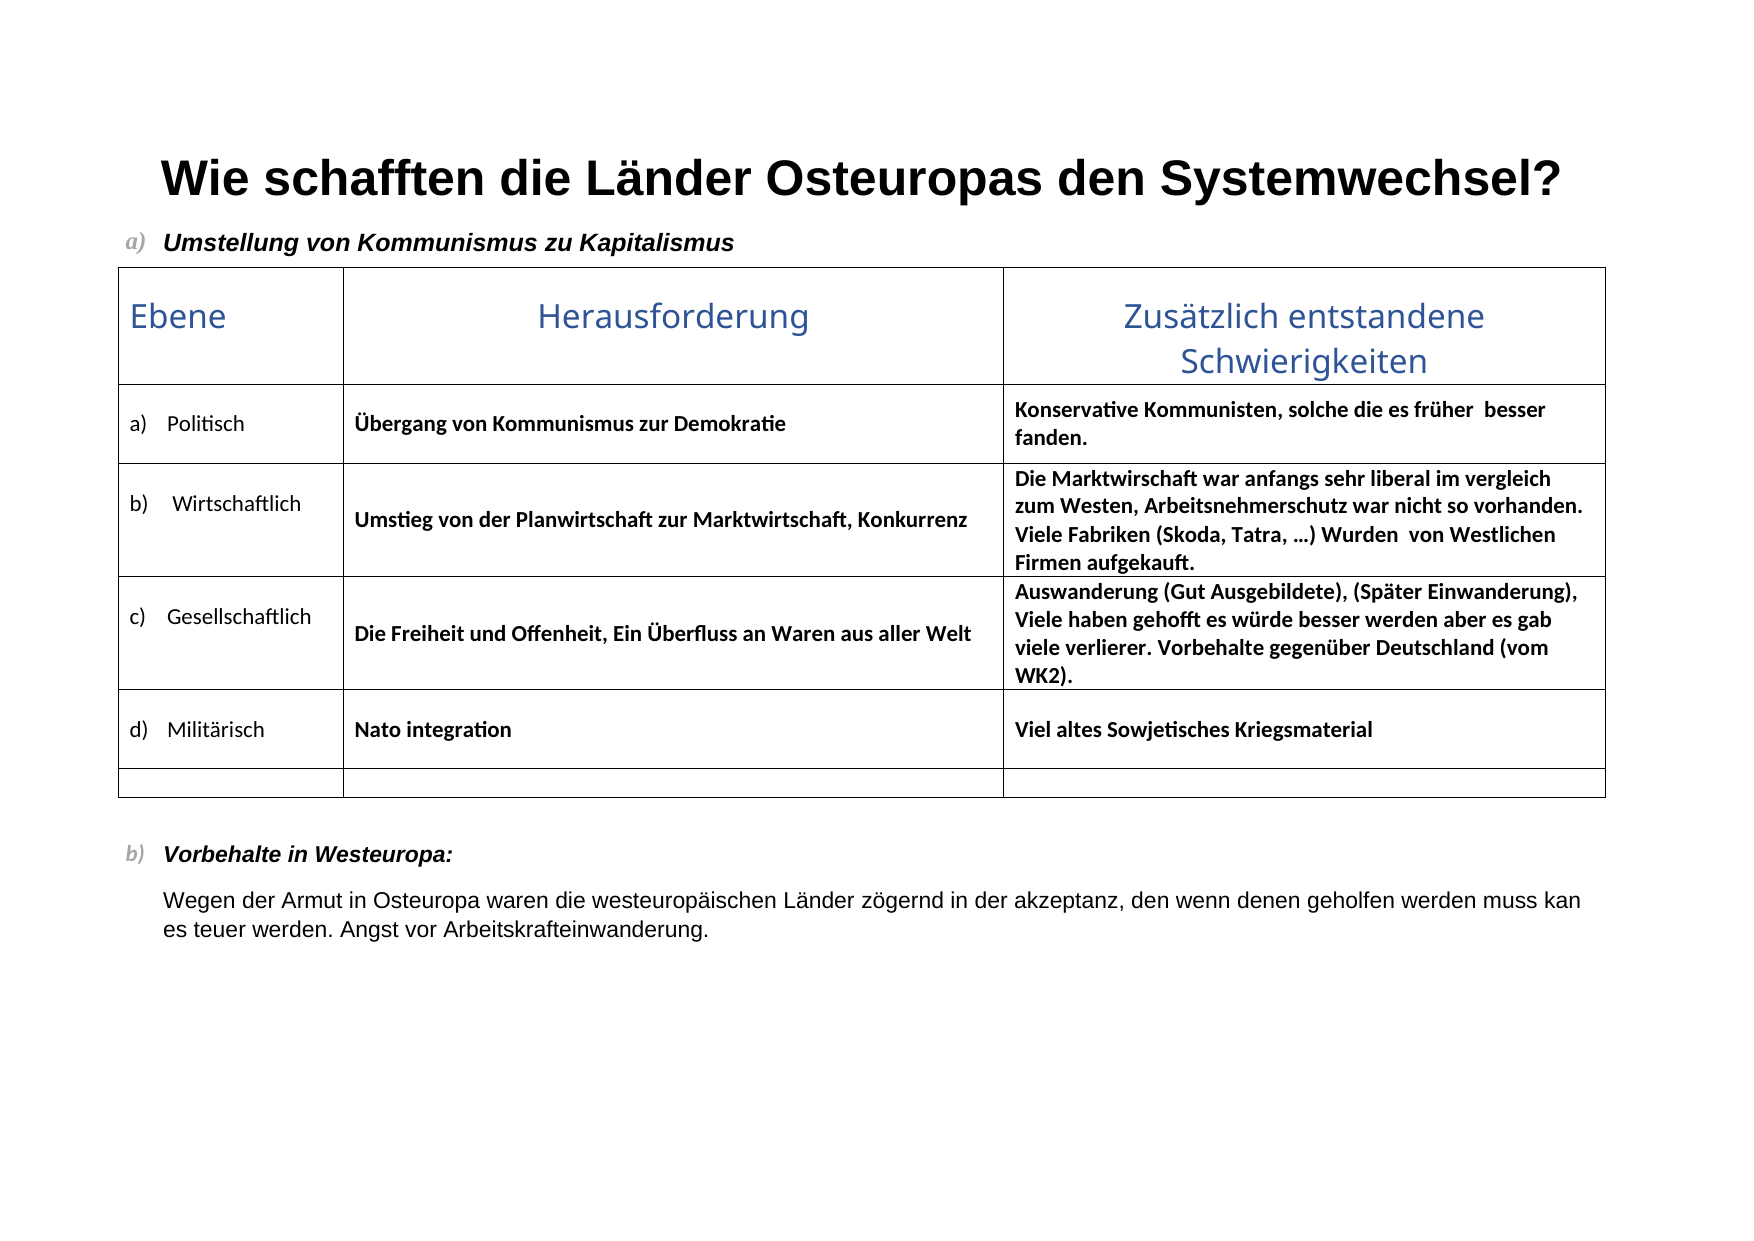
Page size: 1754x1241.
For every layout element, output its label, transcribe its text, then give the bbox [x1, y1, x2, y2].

table_cell [119, 769, 343, 797]
table_cell Militärisch [119, 690, 343, 768]
table_cell Die Marktwirschaft war anfangs sehr liberal im vergleich zum Westen, Arbeitsnehmerschutz war nicht so vorhanden. Viele Fabriken (Skoda, Tatra, …) Wurden von Westlichen Firmen aufgekauft. [1004, 464, 1605, 576]
list Wegen der Armut in Osteuropa waren die westeuropäischen Länder zögernd in der akzeptanz, den wenn denen geholfen werden muss kan es teuer werden. Angst vor Arbeitskrafteinwanderung. [125, 886, 1606, 942]
text Wie schafften die Länder Osteuropas den Systemwechsel? [118, 148, 1606, 206]
table_header Zusätzlich entstandene Schwierigkeiten [1004, 268, 1605, 383]
list Vorbehalte in Westeuropa: [125, 839, 1606, 867]
table_cell Konservative Kommunisten, solche die es früher besser fanden. [1004, 385, 1605, 463]
table_header Herausforderung [344, 268, 1003, 383]
table_header Ebene [119, 268, 343, 383]
table_cell Viel altes Sowjetisches Kriegsmaterial [1004, 690, 1605, 768]
table_cell Wirtschaftlich [119, 464, 343, 576]
table_cell Nato integration [344, 690, 1003, 768]
table_cell [344, 769, 1003, 797]
table_cell Gesellschaftlich [119, 577, 343, 689]
table_cell [1004, 769, 1605, 797]
table_cell Politisch [119, 385, 343, 463]
table_cell Umstieg von der Planwirtschaft zur Marktwirtschaft, Konkurrenz [344, 464, 1003, 576]
list Umstellung von Kommunismus zu Kapitalismus​ [125, 226, 1606, 256]
table_cell Übergang von Kommunismus zur Demokratie [344, 385, 1003, 463]
table_cell Die Freiheit und Offenheit, Ein Überfluss an Waren aus aller Welt [344, 577, 1003, 689]
table_cell Auswanderung (Gut Ausgebildete), (Später Einwanderung), Viele haben gehofft es würde besser werden aber es gab viele verlierer. Vorbehalte gegenüber Deutschland (vom WK2). [1004, 577, 1605, 689]
